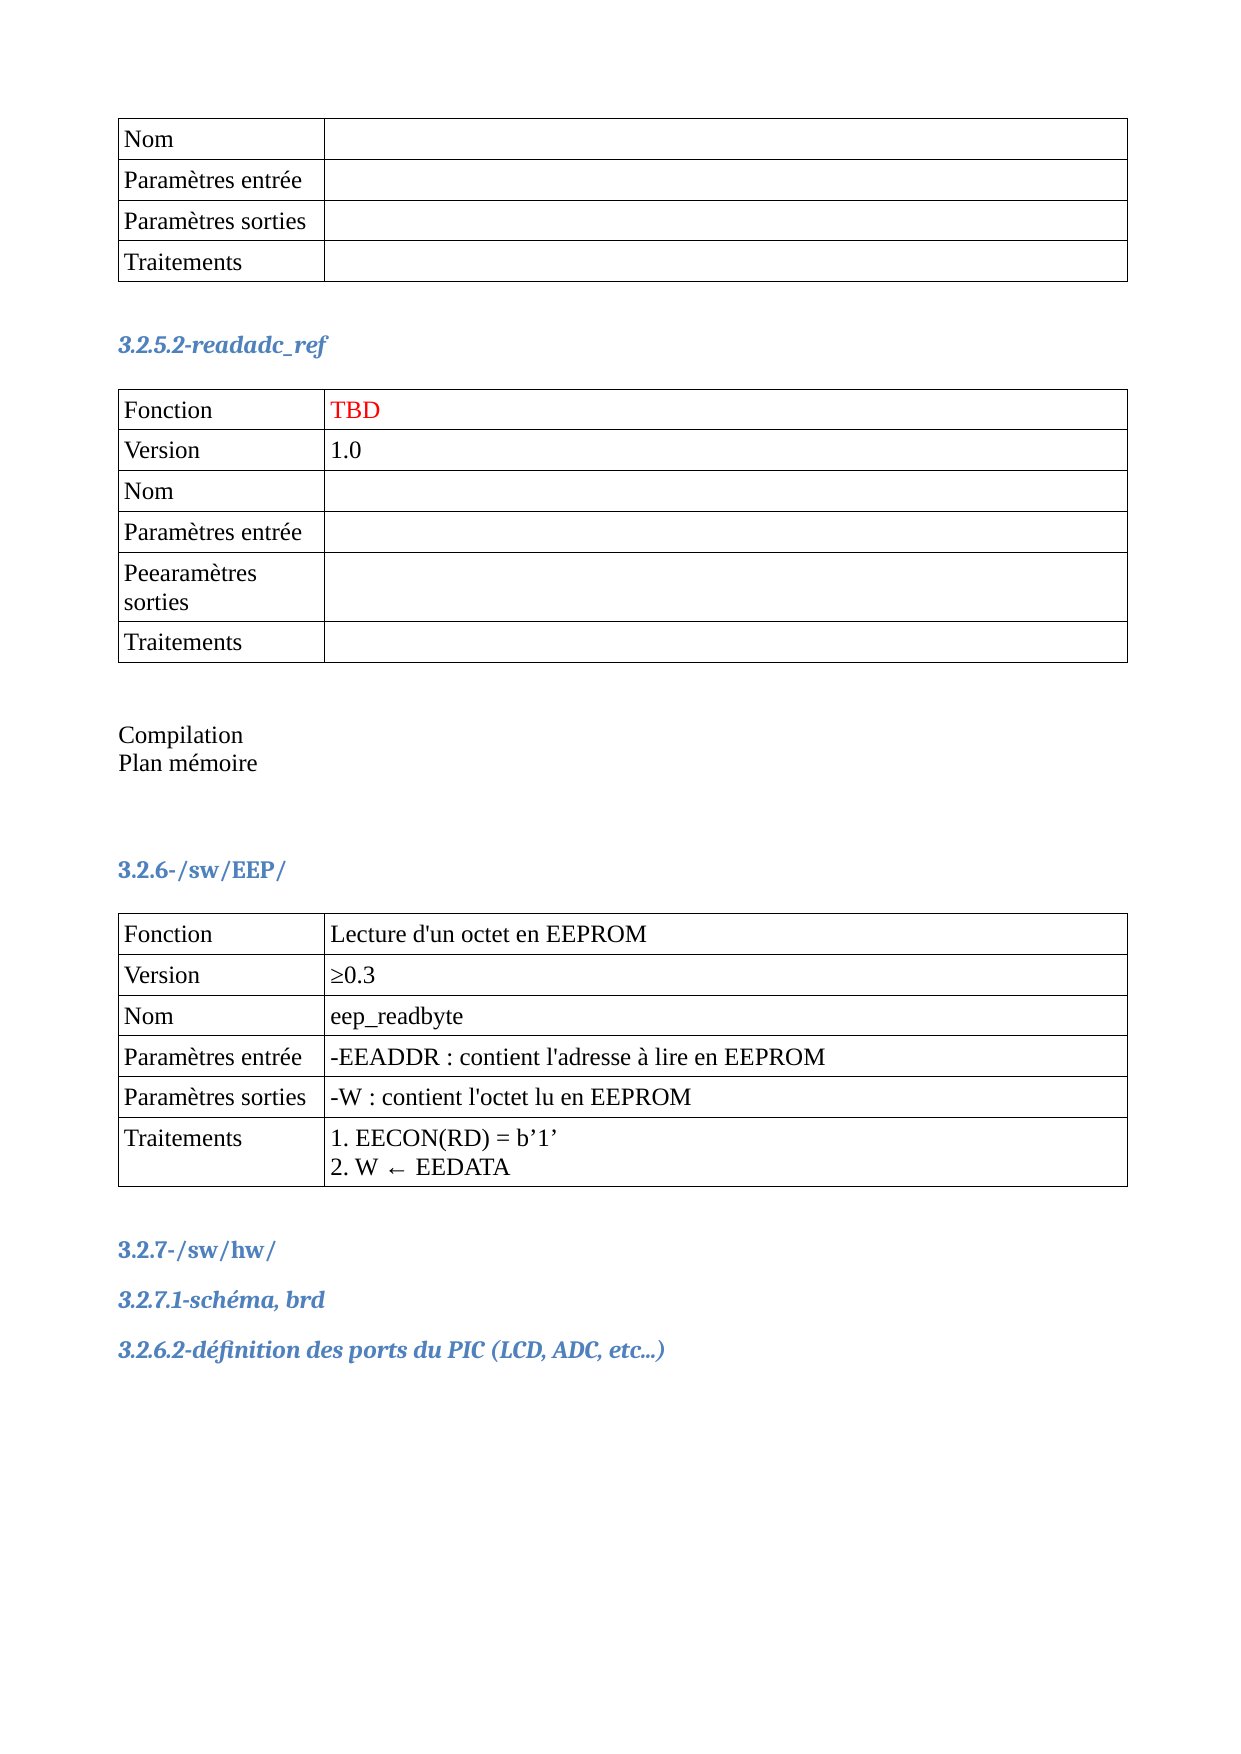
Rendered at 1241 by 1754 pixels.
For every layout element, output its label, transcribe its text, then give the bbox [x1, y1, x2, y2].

table_cell Peearamètres sorties [119, 553, 324, 621]
table_cell [325, 119, 1127, 159]
table_cell Nom [119, 471, 324, 511]
text Plan mémoire [118, 748, 1122, 777]
subtitle 3.2.5.2-readadc_ref [118, 331, 1122, 360]
subtitle 3.2.6.2-définition des ports du PIC (LCD, ADC, etc...) [118, 1336, 1122, 1364]
table_cell -W : contient l'octet lu en EEPROM [325, 1077, 1127, 1117]
table_cell [325, 512, 1127, 552]
table_cell Paramètres entrée [119, 160, 324, 199]
table_cell Version [119, 430, 324, 470]
table_header Fonction [119, 390, 324, 429]
table_cell Traitements [119, 1118, 324, 1186]
table_cell Paramètres sorties [119, 1077, 324, 1117]
table_cell 1. EECON(RD) = b’1’ 2. W ← EEDATA [325, 1118, 1127, 1186]
table_cell [325, 160, 1127, 199]
table_cell Paramètres entrée [119, 512, 324, 552]
subtitle 3.2.7.1-schéma, brd [118, 1286, 1122, 1315]
table_cell Nom [119, 119, 324, 159]
table_header TBD [325, 390, 1127, 429]
table_cell 1.0 [325, 430, 1127, 470]
table_cell ≥0.3 [325, 955, 1127, 994]
table_cell [325, 553, 1127, 621]
table_cell [325, 622, 1127, 662]
table_cell [325, 201, 1127, 240]
subtitle 3.2.6-/sw/EEP/ [118, 856, 1122, 884]
subtitle 3.2.7-/sw/hw/ [118, 1236, 1122, 1265]
table_header Lecture d'un octet en EEPROM [325, 914, 1127, 954]
table_cell [325, 241, 1127, 281]
table_cell eep_readbyte [325, 996, 1127, 1035]
text Compilation [118, 720, 1122, 748]
table_cell Traitements [119, 241, 324, 281]
table_cell [325, 471, 1127, 511]
table_cell Paramètres entrée [119, 1036, 324, 1076]
table_cell Traitements [119, 622, 324, 662]
table_header Fonction [119, 914, 324, 954]
table_cell -EEADDR : contient l'adresse à lire en EEPROM [325, 1036, 1127, 1076]
table_cell Nom [119, 996, 324, 1035]
table_cell Paramètres sorties [119, 201, 324, 240]
table_cell Version [119, 955, 324, 994]
